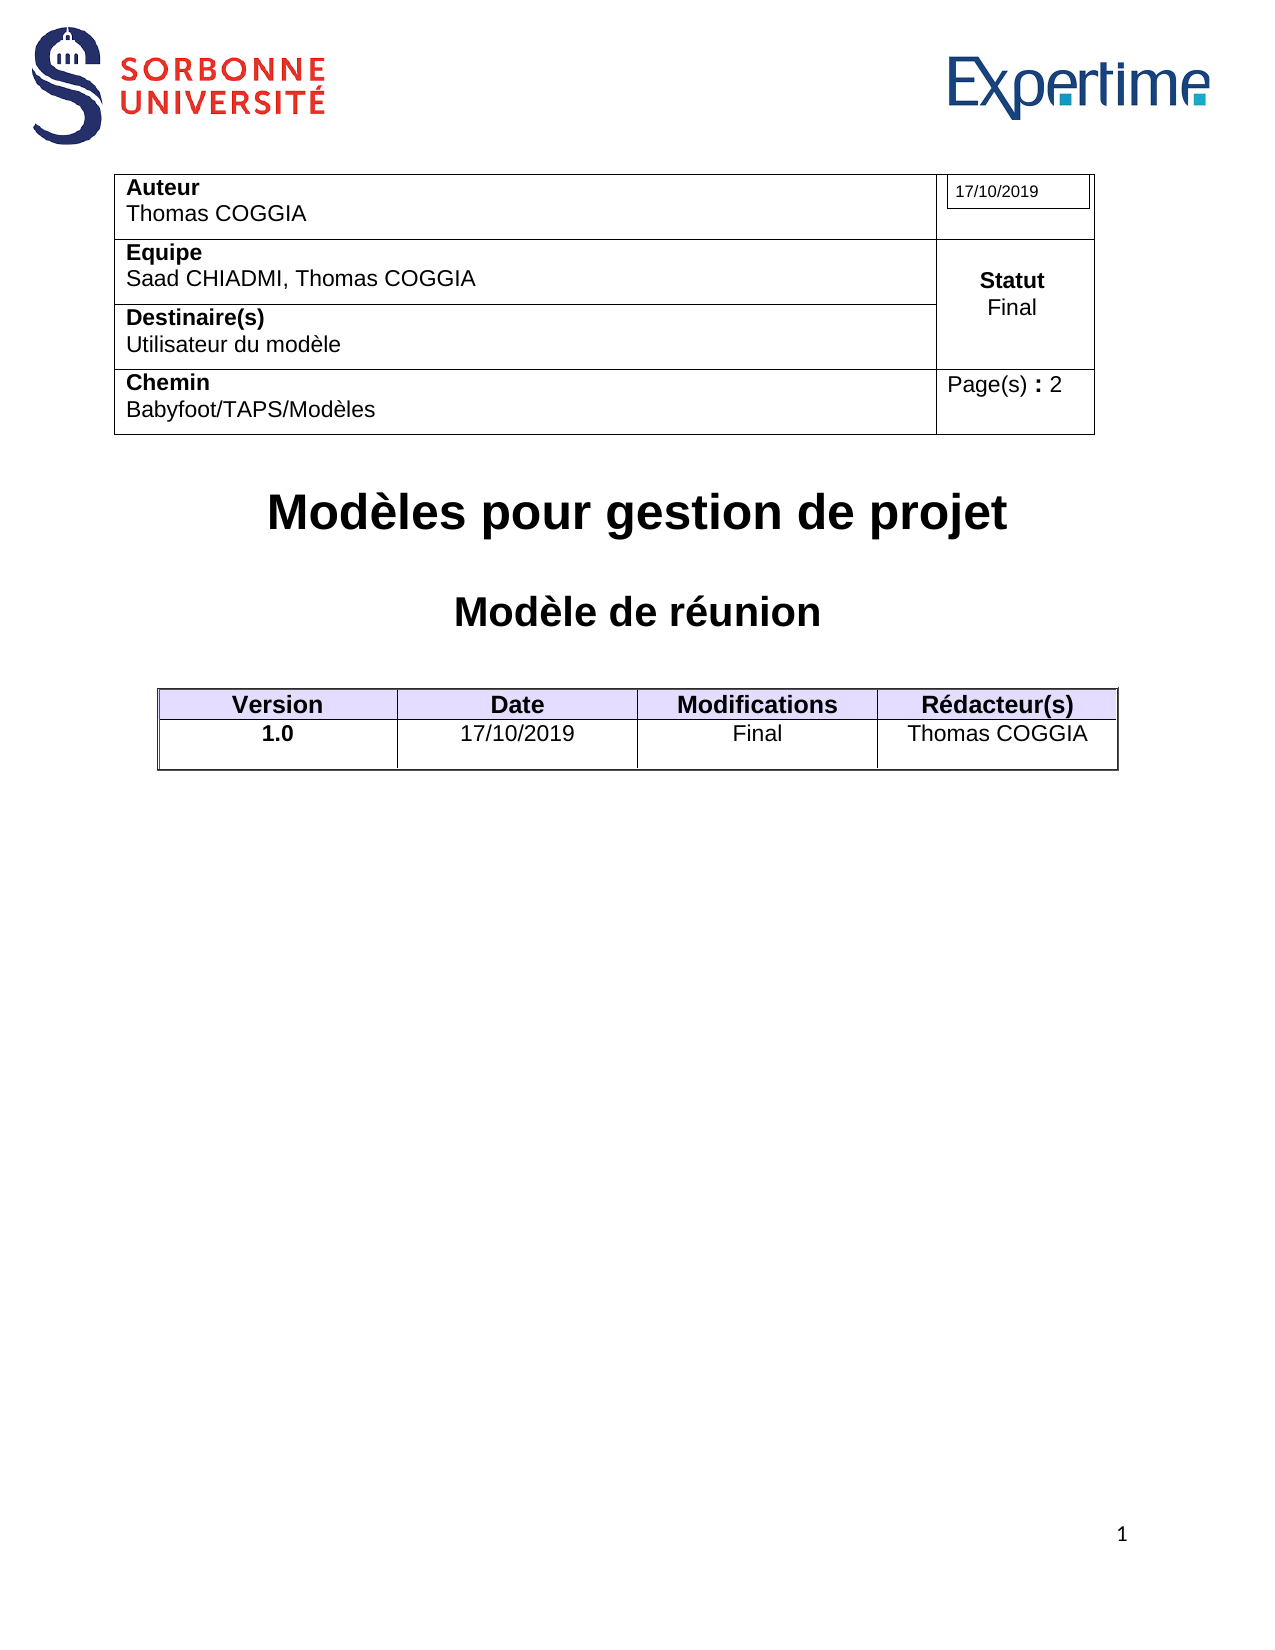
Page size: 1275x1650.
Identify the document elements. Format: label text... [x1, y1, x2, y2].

table_cell Final [638, 720, 877, 768]
table_cell 17/10/2019 [398, 720, 637, 768]
table_cell Chemin Babyfoot/TAPS/Modèles [115, 370, 936, 434]
table_cell Thomas COGGIA [878, 720, 1116, 768]
table_cell 1.0 [160, 720, 397, 768]
table_header Rédacteur(s) [878, 690, 1116, 719]
text Modèles pour gestion de projet [148, 482, 1127, 540]
picture [31, 26, 325, 145]
table_header Auteur Thomas COGGIA [115, 175, 936, 239]
table_header Modifications [638, 690, 877, 719]
table_header [937, 175, 1094, 239]
table_cell Equipe Saad CHIADMI, Thomas COGGIA [115, 240, 936, 304]
table_cell Statut Final [937, 240, 1094, 369]
text Modèle de réunion [148, 588, 1127, 636]
picture [945, 52, 1210, 120]
table_header Date [398, 690, 637, 719]
table_cell Page(s) : 2 [937, 370, 1094, 434]
table_header Version [160, 690, 397, 719]
table_cell Destinaire(s) Utilisateur du modèle [115, 305, 936, 369]
